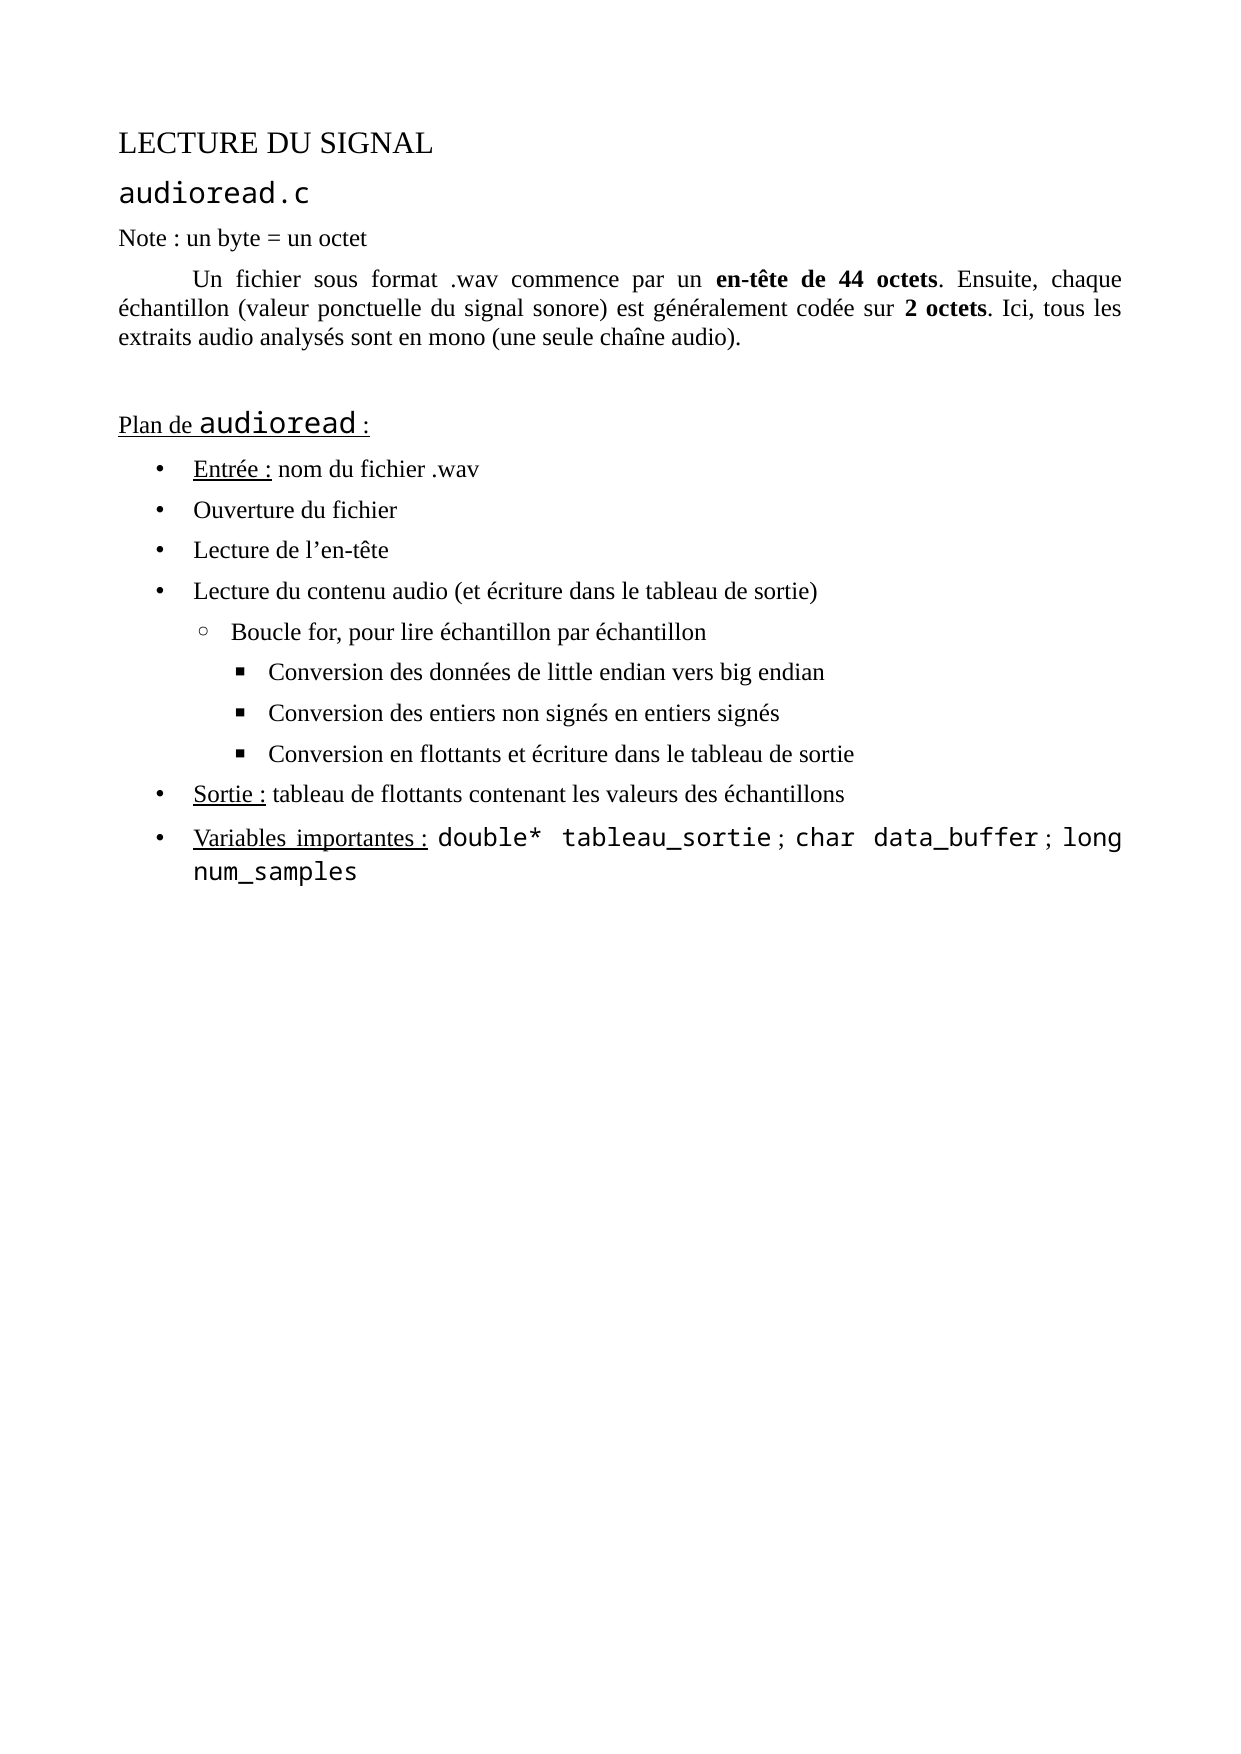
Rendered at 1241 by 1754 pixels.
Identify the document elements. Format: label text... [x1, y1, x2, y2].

text Un fichier sous format .wav commence par un en-tête de 44 octets. Ensuite, chaque échantillon (valeur ponctuelle du signal sonore) est généralement codée sur 2 octets. Ici, tous les extraits audio analysés sont en mono (une seule chaîne audio). [118, 264, 1122, 350]
text LECTURE DU SIGNAL [118, 124, 1122, 160]
text audioread.c [118, 172, 1122, 212]
list Conversion des entiers non signés en entiers signés [231, 698, 1122, 727]
list Conversion en flottants et écriture dans le tableau de sortie [231, 739, 1122, 767]
list Boucle for, pour lire échantillon par échantillon [193, 617, 1122, 646]
list Variables importantes : double* tableau_sortie ; char data_buffer ; long num_samples [156, 820, 1122, 888]
list Entrée : nom du fichier .wav [156, 454, 1122, 483]
list Lecture de l’en-tête [156, 536, 1122, 564]
text Plan de audioread : [118, 403, 1122, 442]
text Note : un byte = un octet [118, 223, 1122, 252]
list Conversion des données de little endian vers big endian [231, 657, 1122, 686]
list Ouverture du fichier [156, 495, 1122, 524]
list Sortie : tableau de flottants contenant les valeurs des échantillons [156, 779, 1122, 808]
list Lecture du contenu audio (et écriture dans le tableau de sortie) [156, 576, 1122, 605]
